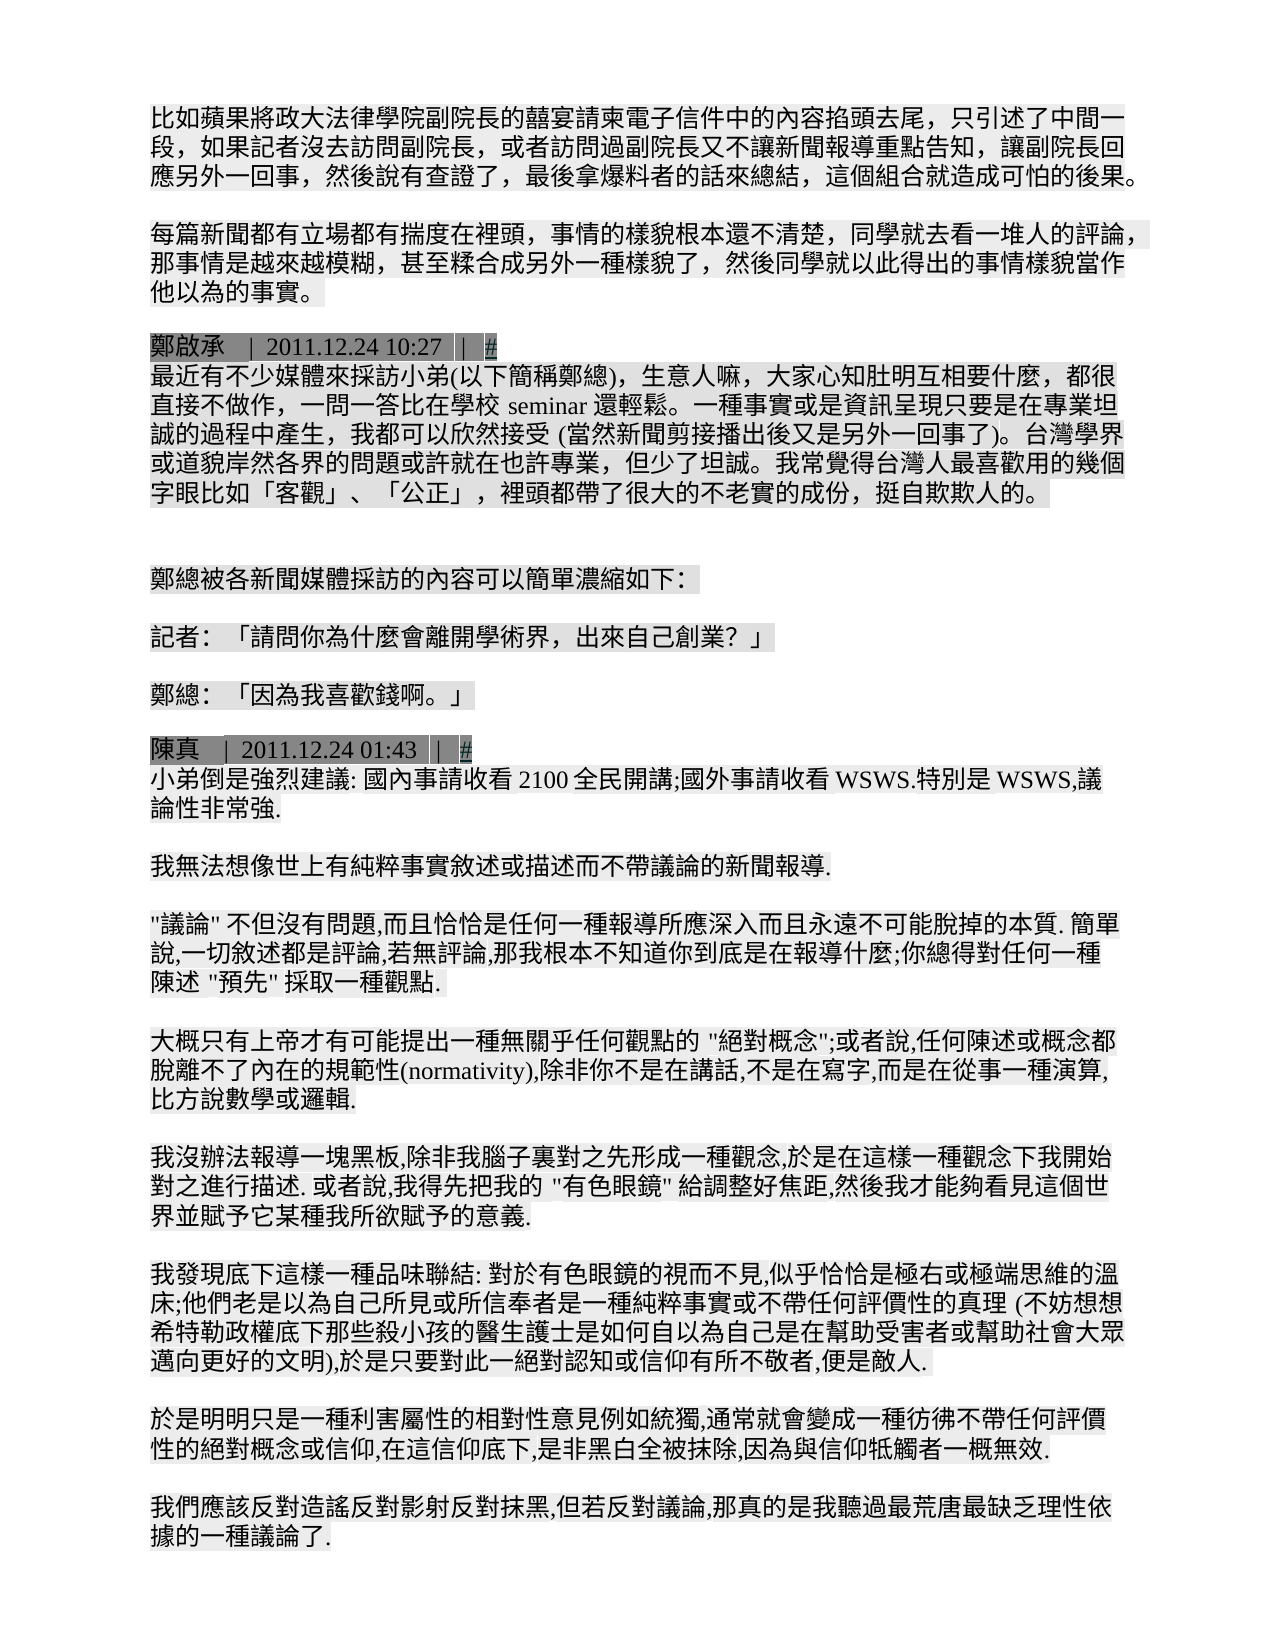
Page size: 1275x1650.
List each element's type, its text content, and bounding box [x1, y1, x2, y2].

text 陳真說的和我說的不同概念。我說的事實，是指單純一點被紀錄出來的，例如蔡英文起草了生技條例，例如她在文件上簽名，例如她去文要求國發基金撥款，這樣屬於一個事件本身的細節，記者本身當然有立場，所以都是有意識在裡頭，那不是真正的事實。好吧，避免混淆，不用事實這個名詞，我沒有哲學的底子，就用「事情」。 觀點比數字比現象重要。但一般人如我，如果不就事情在新聞傳遞的細節抽絲剝繭，用警覺的心態試著拿到脈絡，基本上很難取得一件事情的原來樣貌，比如一篇新聞是欺騙了你，而你卻不知道。可是多比對或追蹤後續就看得出來，包括那個記者的立場是什麼。 比如蘋果將政大法律學院副院長的囍宴請柬電子信件中的內容掐頭去尾，只引述了中間一段，如果記者沒去訪問副院長，或者訪問過副院長又不讓新聞報導重點告知，讓副院長回應另外一回事，然後說有查證了，最後拿爆料者的話來總結，這個組合就造成可怕的後果。 每篇新聞都有立場都有揣度在裡頭，事情的樣貌根本還不清楚，同學就去看一堆人的評論，那事情是越來越模糊，甚至糅合成另外一種樣貌了，然後同學就以此得出的事情樣貌當作他以為的事實。 [150, 75, 1125, 307]
text 小弟倒是強烈建議: 國內事請收看2100全民開講;國外事請收看WSWS.特別是WSWS,議論性非常強. 我無法想像世上有純粹事實敘述或描述而不帶議論的新聞報導. "議論" 不但沒有問題,而且恰恰是任何一種報導所應深入而且永遠不可能脫掉的本質. 簡單說,一切敘述都是評論,若無評論,那我根本不知道你到底是在報導什麼;你總得對任何一種陳述 "預先" 採取一種觀點. 大概只有上帝才有可能提出一種無關乎任何觀點的 "絕對概念";或者說,任何陳述或概念都脫離不了內在的規範性(normativity),除非你不是在講話,不是在寫字,而是在從事一種演算,比方說數學或邏輯. 我沒辦法報導一塊黑板,除非我腦子裏對之先形成一種觀念,於是在這樣一種觀念下我開始對之進行描述. 或者說,我得先把我的 "有色眼鏡" 給調整好焦距,然後我才能夠看見這個世界並賦予它某種我所欲賦予的意義. 我發現底下這樣一種品味聯結: 對於有色眼鏡的視而不見,似乎恰恰是極右或極端思維的溫床;他們老是以為自己所見或所信奉者是一種純粹事實或不帶任何評價性的真理 (不妨想想希特勒政權底下那些殺小孩的醫生護士是如何自以為自己是在幫助受害者或幫助社會大眾邁向更好的文明),於是只要對此一絕對認知或信仰有所不敬者,便是敵人. 於是明明只是一種利害屬性的相對性意見例如統獨,通常就會變成一種彷彿不帶任何評價性的絕對概念或信仰,在這信仰底下,是非黑白全被抹除,因為與信仰牴觸者一概無效. 我們應該反對造謠反對影射反對抹黑,但若反對議論,那真的是我聽過最荒唐最缺乏理性依據的一種議論了. [150, 765, 1125, 1551]
text 鄭啟承 | 2011.12.24 10:27 | # [150, 332, 1125, 362]
text 陳真 | 2011.12.24 01:43 | # [150, 735, 1125, 765]
text 最近有不少媒體來採訪小弟(以下簡稱鄭總)，生意人嘛，大家心知肚明互相要什麼，都很直接不做作，一問一答比在學校 seminar 還輕鬆。一種事實或是資訊呈現只要是在專業坦誠的過程中產生，我都可以欣然接受 (當然新聞剪接播出後又是另外一回事了)。台灣學界或道貌岸然各界的問題或許就在也許專業，但少了坦誠。我常覺得台灣人最喜歡用的幾個字眼比如「客觀」、「公正」，裡頭都帶了很大的不老實的成份，挺自欺欺人的。 鄭總被各新聞媒體採訪的內容可以簡單濃縮如下： 記者：「請問你為什麼會離開學術界，出來自己創業？」 鄭總：「因為我喜歡錢啊。」 [150, 362, 1125, 710]
